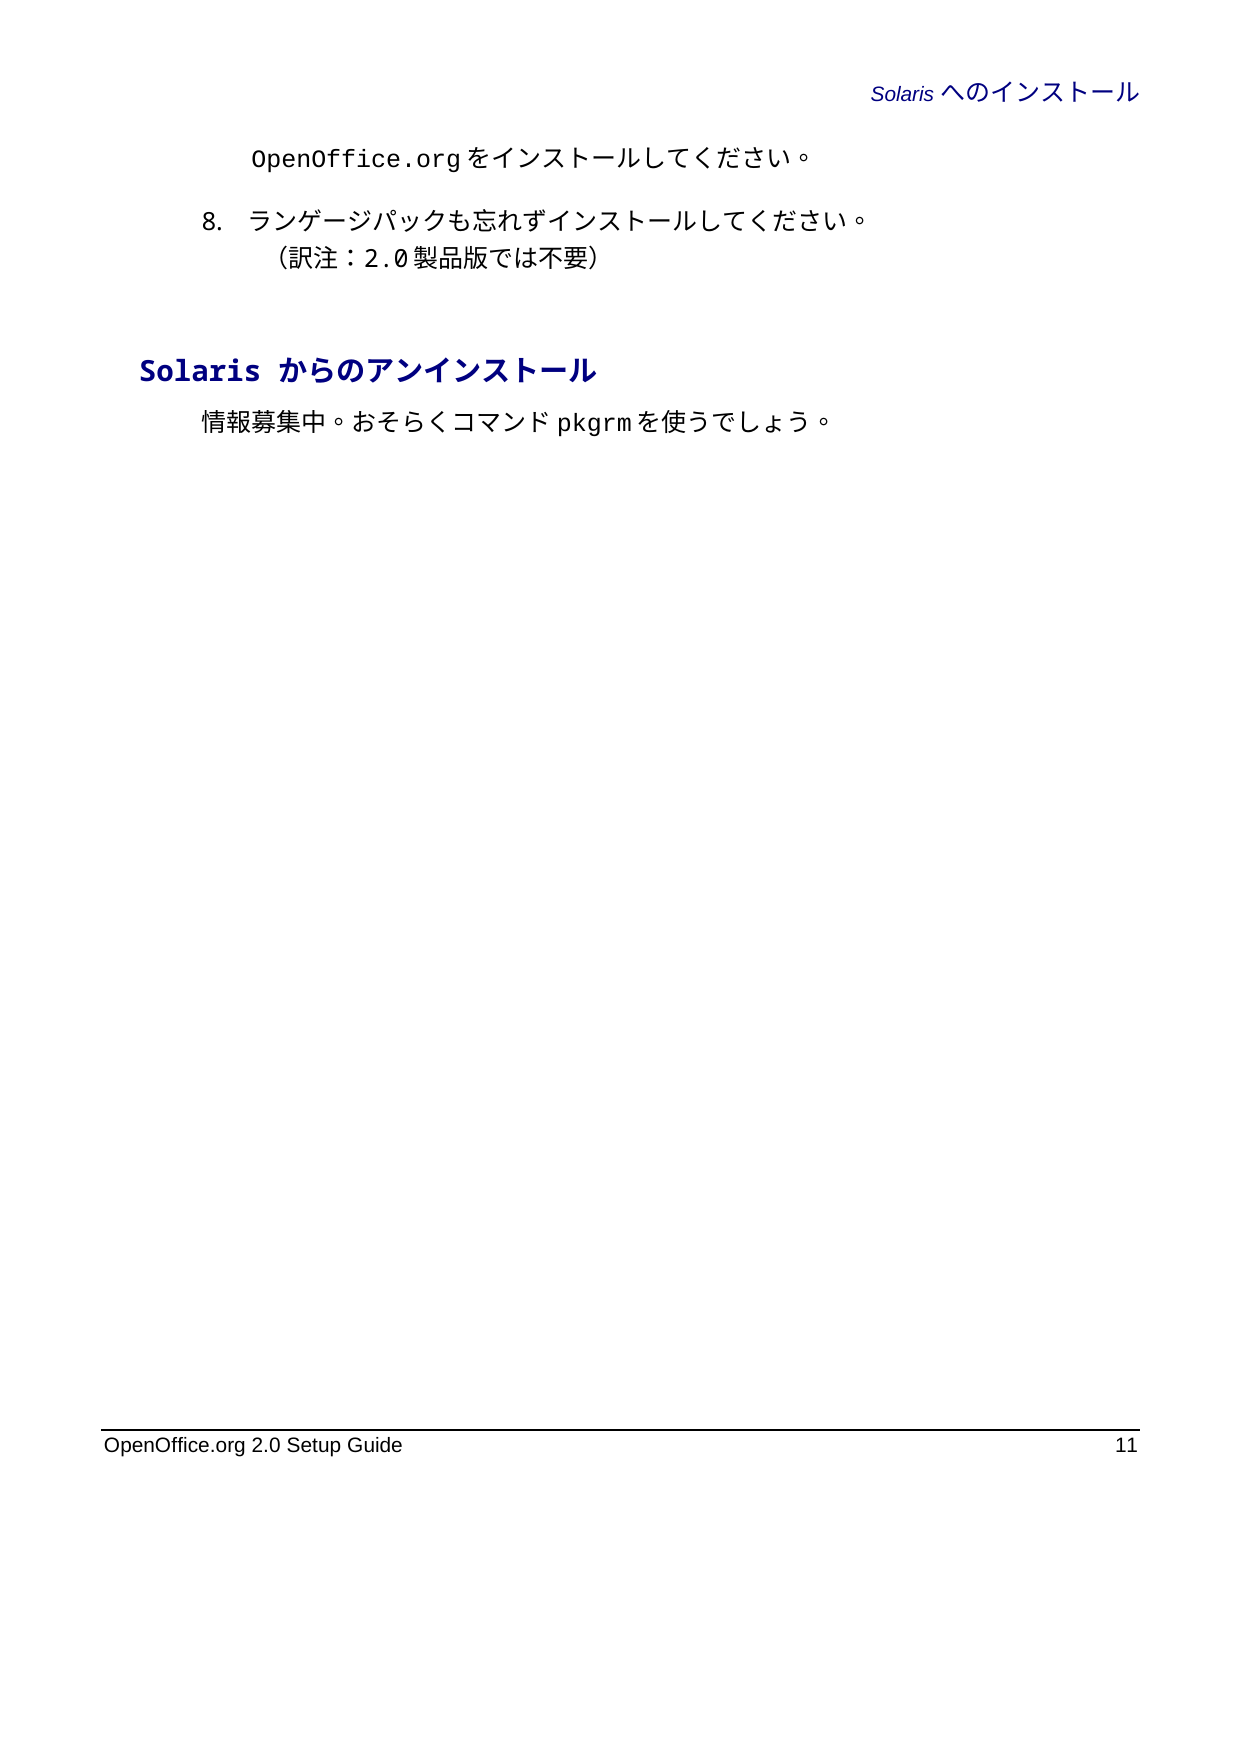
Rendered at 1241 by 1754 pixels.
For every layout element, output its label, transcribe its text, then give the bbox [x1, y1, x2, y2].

text （訳注：2.0製品版では不要） [138, 238, 1140, 275]
subtitle Solaris からのアンインストール [138, 348, 1140, 390]
text 8. ランゲージパックも忘れずインストールしてください。 [138, 204, 1140, 238]
text OpenOffice.orgをインストールしてください。 [138, 138, 1140, 175]
text 情報募集中。おそらくコマンドpkgrmを使うでしょう。 [138, 404, 1140, 438]
